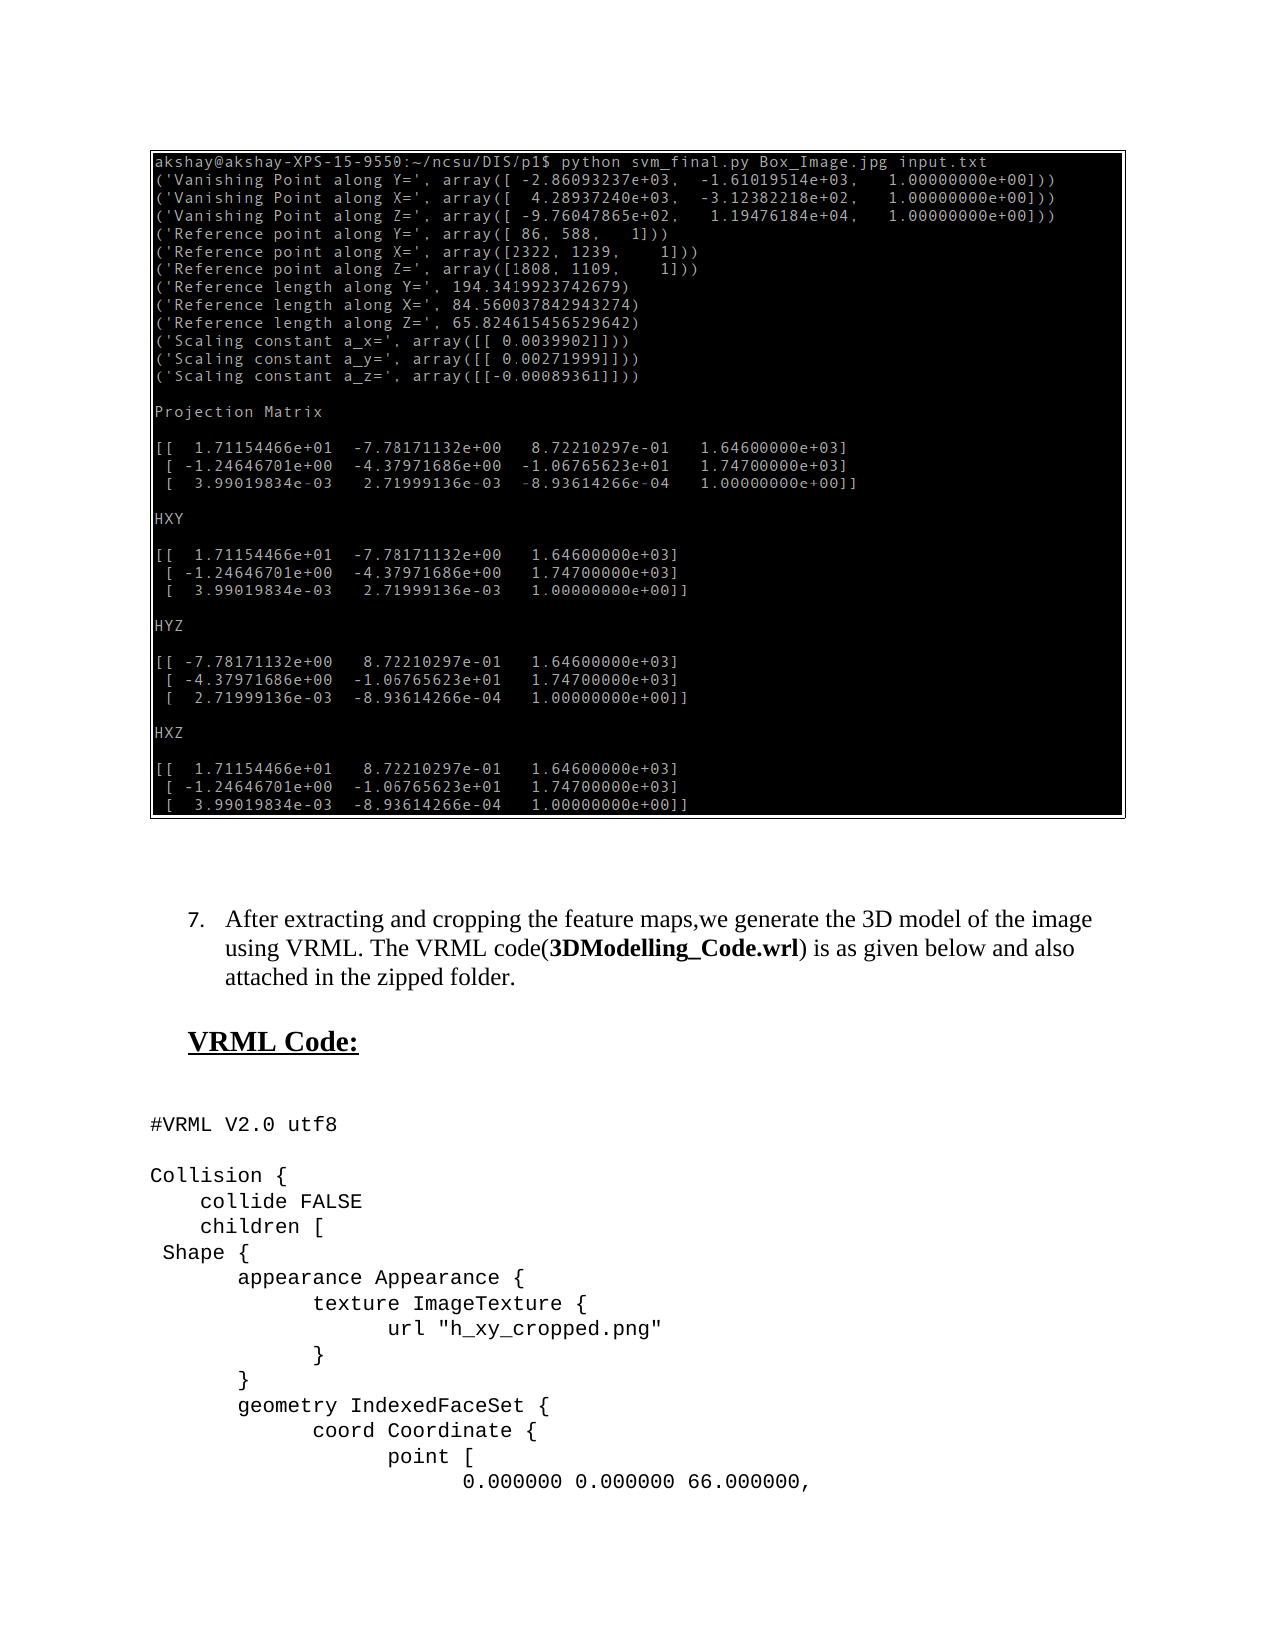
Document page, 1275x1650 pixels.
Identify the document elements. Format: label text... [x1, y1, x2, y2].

list After extracting and cropping the feature maps,we generate the 3D model of the image using VRML. The VRML code(3DModelling_Code.wrl) is as given below and also attached in the zipped folder. [187, 904, 1125, 990]
text #VRML V2.0 utf8 Collision { collide FALSE children [ Shape { appearance Appearance { texture ImageTexture { url "h_xy_cropped.png" } } geometry IndexedFaceSet { coord Coordinate { point [ 0.000000 0.000000 66.000000, [150, 1114, 1125, 1495]
text VRML Code: [187, 1024, 1125, 1114]
picture [153, 153, 1122, 815]
